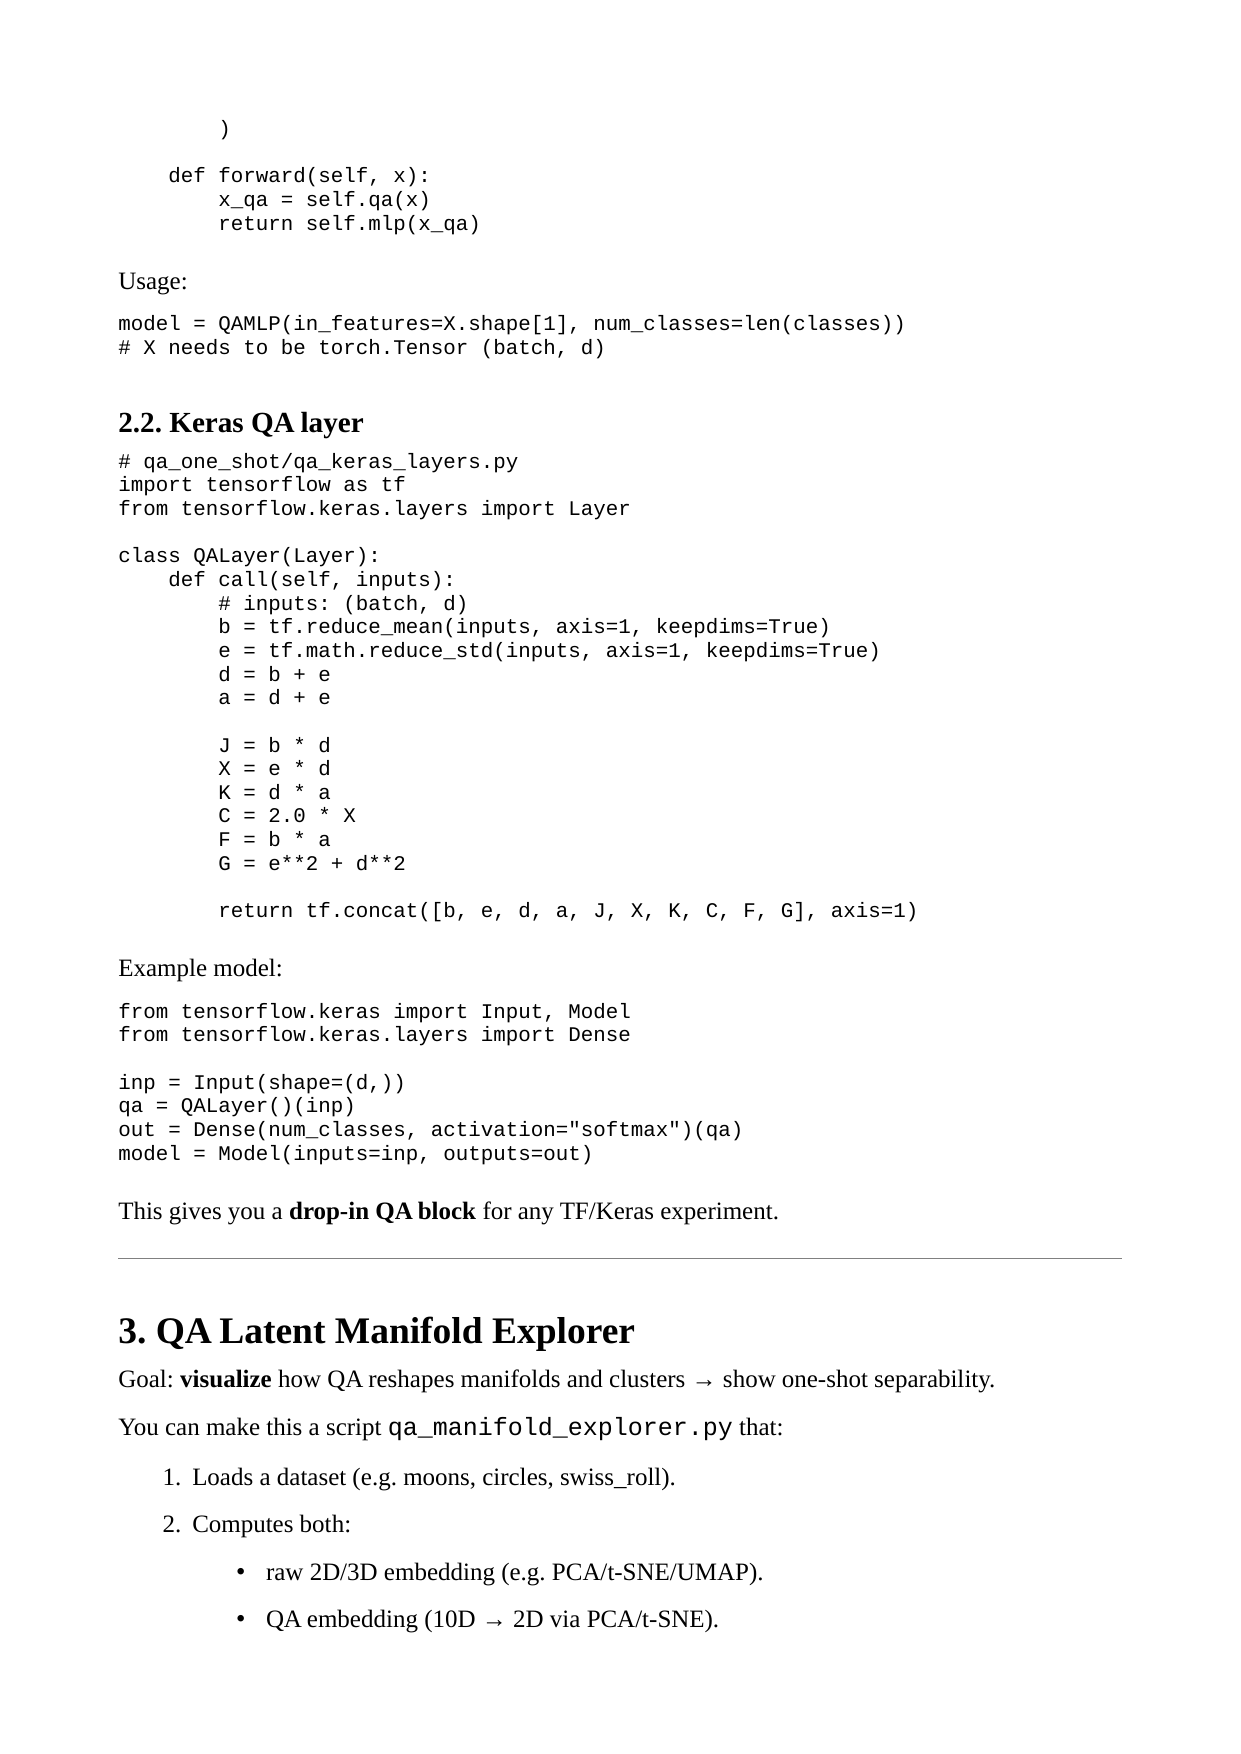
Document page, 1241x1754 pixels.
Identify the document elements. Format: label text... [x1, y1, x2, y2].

text from tensorflow.keras.layers import Layer [118, 498, 1122, 522]
text def call(self, inputs): [118, 569, 1122, 593]
text X = e * d [118, 758, 1122, 782]
text K = d * a [118, 782, 1122, 806]
text def forward(self, x): [118, 165, 1122, 189]
text Example model: [118, 953, 1122, 982]
text out = Dense(num_classes, activation="softmax")(qa) [118, 1119, 1122, 1143]
text model = QAMLP(in_features=X.shape[1], num_classes=len(classes)) [118, 313, 1122, 337]
text return self.mlp(x_qa) [118, 213, 1122, 236]
text qa = QALayer()(inp) [118, 1095, 1122, 1119]
text C = 2.0 * X [118, 806, 1122, 829]
text from tensorflow.keras.layers import Dense [118, 1024, 1122, 1048]
text e = tf.math.reduce_std(inputs, axis=1, keepdims=True) [118, 640, 1122, 664]
text ) [118, 118, 1122, 142]
text F = b * a [118, 829, 1122, 853]
subtitle 3. QA Latent Manifold Explorer [118, 1308, 1122, 1352]
list Loads a dataset (e.g. moons, circles, swiss_roll). [162, 1462, 1122, 1491]
text a = d + e [118, 687, 1122, 711]
text model = Model(inputs=inp, outputs=out) [118, 1143, 1122, 1166]
text class QALayer(Layer): [118, 545, 1122, 569]
text Goal: visualize how QA reshapes manifolds and clusters → show one-shot separability. [118, 1364, 1122, 1393]
text Usage: [118, 266, 1122, 294]
subtitle 2.2. Keras QA layer [118, 405, 1122, 438]
text d = b + e [118, 664, 1122, 687]
text inp = Input(shape=(d,)) [118, 1072, 1122, 1095]
text # qa_one_shot/qa_keras_layers.py [118, 451, 1122, 474]
text # X needs to be torch.Tensor (batch, d) [118, 337, 1122, 361]
text G = e**2 + d**2 [118, 853, 1122, 876]
text You can make this a script qa_manifold_explorer.py that: [118, 1412, 1122, 1443]
list QA embedding (10D → 2D via PCA/t-SNE). [236, 1604, 1122, 1633]
text return tf.concat([b, e, d, a, J, X, K, C, F, G], axis=1) [118, 900, 1122, 924]
list raw 2D/3D embedding (e.g. PCA/t-SNE/UMAP). [236, 1557, 1122, 1586]
list Computes both: [162, 1509, 1122, 1538]
text from tensorflow.keras import Input, Model [118, 1001, 1122, 1024]
text This gives you a drop-in QA block for any TF/Keras experiment. [118, 1196, 1122, 1224]
text import tensorflow as tf [118, 474, 1122, 498]
text b = tf.reduce_mean(inputs, axis=1, keepdims=True) [118, 616, 1122, 640]
text # inputs: (batch, d) [118, 593, 1122, 616]
text J = b * d [118, 734, 1122, 758]
text x_qa = self.qa(x) [118, 189, 1122, 213]
